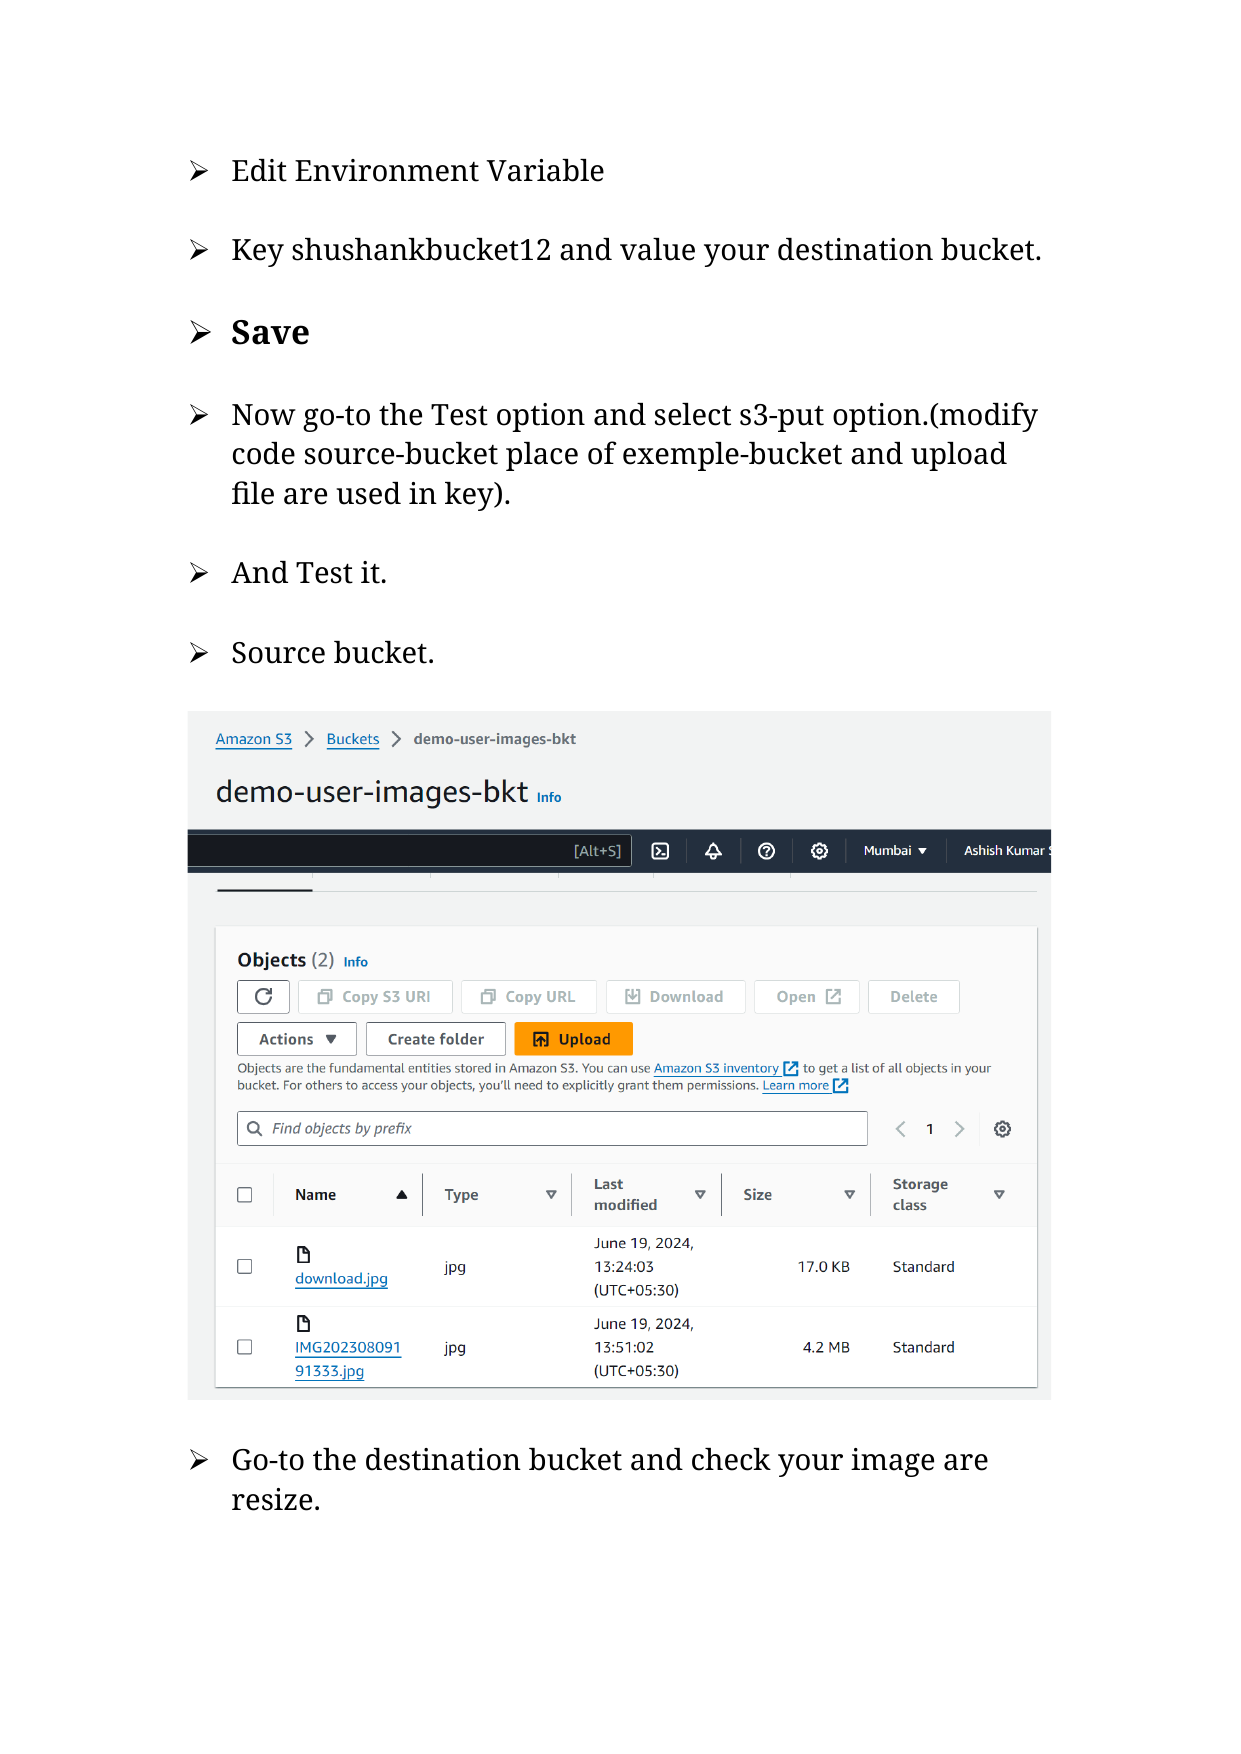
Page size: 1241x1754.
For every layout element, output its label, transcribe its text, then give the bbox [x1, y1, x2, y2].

picture [187, 711, 1052, 1400]
list Source bucket. [187, 632, 1053, 672]
list And Test it. [187, 553, 1053, 592]
list Key shushankbucket12 and value your destination bucket. [187, 229, 1053, 269]
list Now go-to the Test option and select s3-put option.(modify code source-bucket place of exemple-bucket and upload file are used in key). [187, 394, 1053, 513]
list Go-to the destination bucket and check your image are resize. [187, 1439, 1053, 1518]
list Save [187, 309, 1053, 354]
list Edit Environment Variable [187, 150, 1053, 190]
